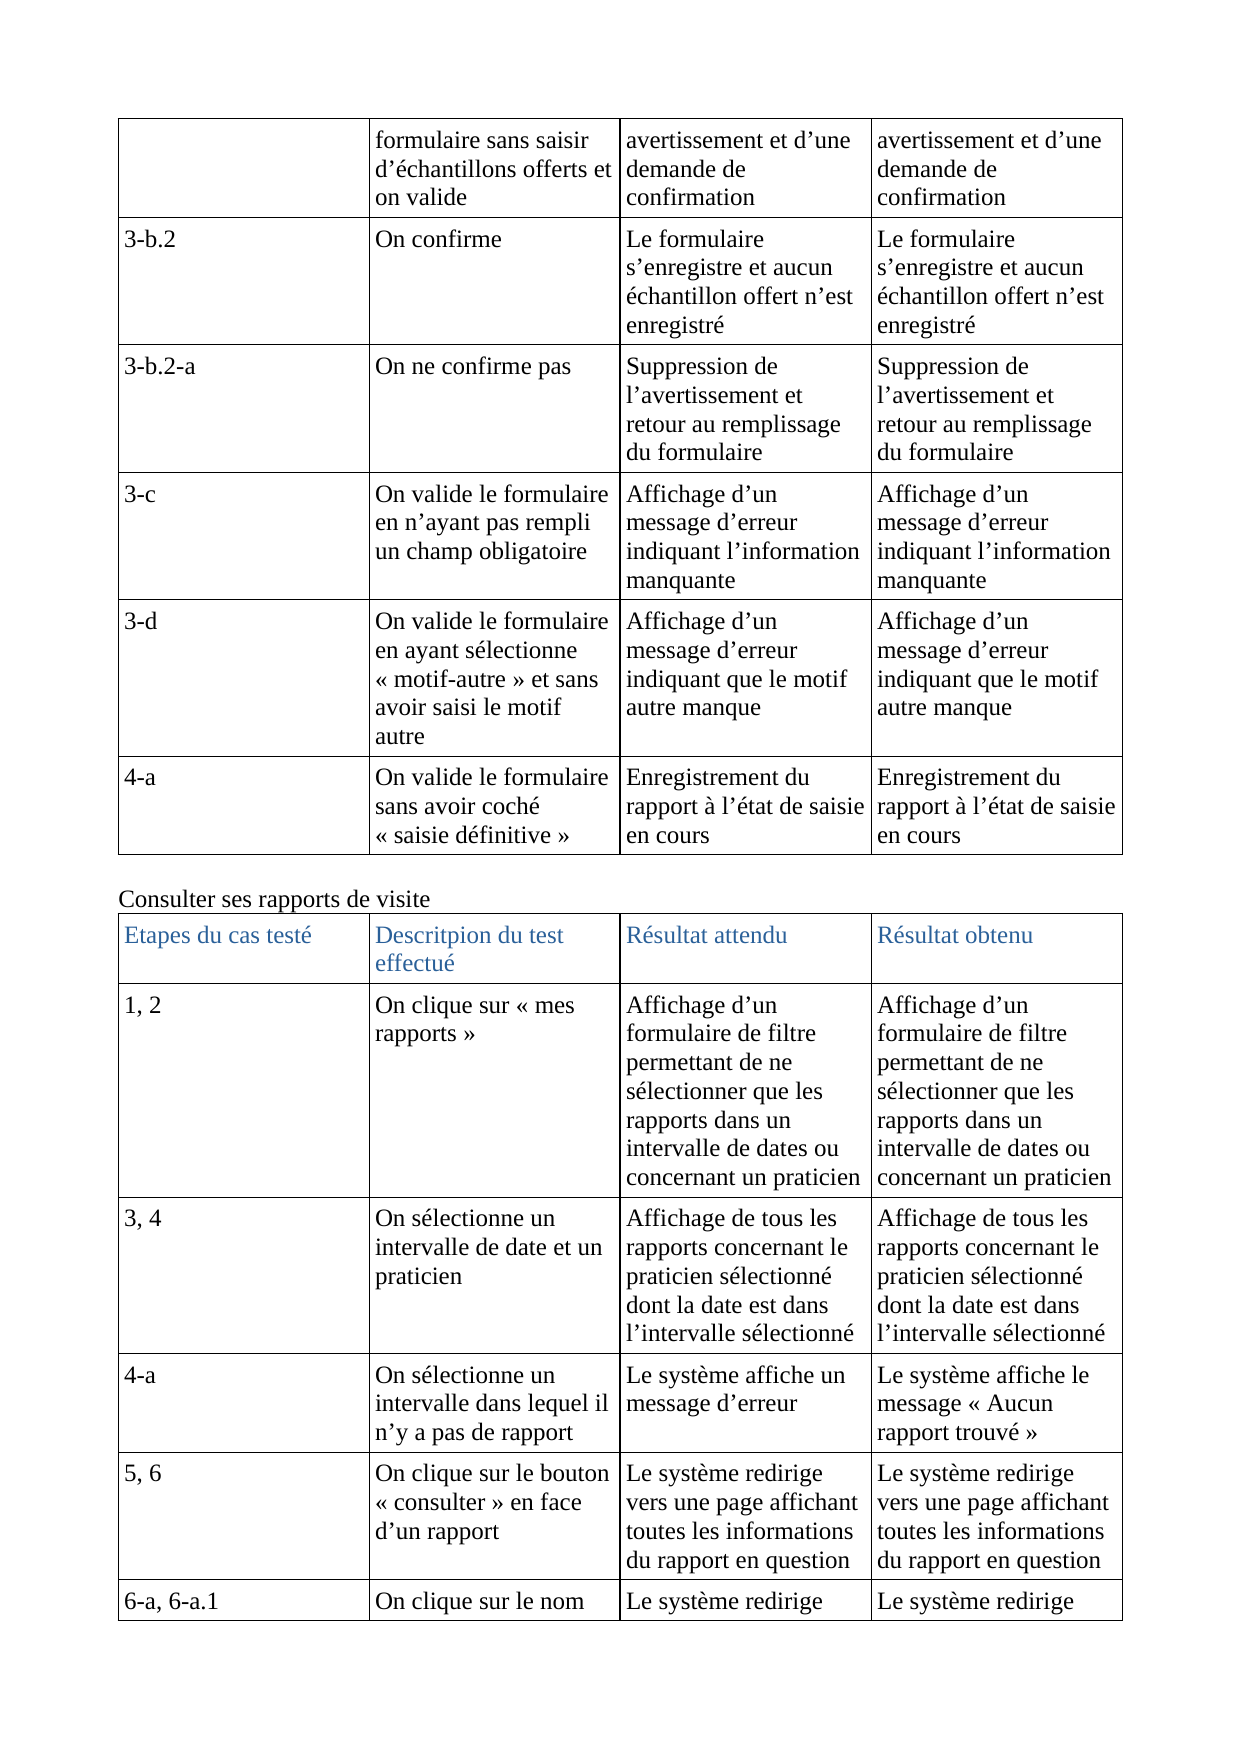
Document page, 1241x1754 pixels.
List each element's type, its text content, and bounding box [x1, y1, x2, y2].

table_cell On clique sur le nom [370, 1580, 619, 1620]
table_cell On confirme [370, 218, 619, 344]
table_cell Affichage de tous les rapports concernant le praticien sélectionné dont la date est dans l’intervalle sélectionné [621, 1198, 871, 1353]
table_cell Suppression de l’avertissement et retour au remplissage du formulaire [621, 345, 871, 472]
table_cell On sélectionne un intervalle dans lequel il n’y a pas de rapport [370, 1354, 619, 1452]
table_cell Affichage de tous les rapports concernant le praticien sélectionné dont la date est dans l’intervalle sélectionné [872, 1198, 1122, 1353]
table_cell [119, 119, 369, 217]
table_cell Affichage d’un message d’erreur indiquant l’information manquante [872, 473, 1122, 599]
table_cell 1, 2 [119, 984, 369, 1197]
table_cell Suppression de l’avertissement et retour au remplissage du formulaire [872, 345, 1122, 472]
table_header Etapes du cas testé [119, 914, 369, 983]
table_cell Affichage d’un formulaire de filtre permettant de ne sélectionner que les rapports dans un intervalle de dates ou concernant un praticien [872, 984, 1122, 1197]
table_cell Le système affiche un message d’erreur [621, 1354, 871, 1452]
table_cell Le système redirige [872, 1580, 1122, 1620]
table_header Résultat attendu [621, 914, 871, 983]
table_cell 5, 6 [119, 1453, 369, 1579]
table_cell avertissement et d’une demande de confirmation [872, 119, 1122, 217]
table_cell On valide le formulaire en n’ayant pas rempli un champ obligatoire [370, 473, 619, 599]
table_cell Le système redirige vers une page affichant toutes les informations du rapport en question [872, 1453, 1122, 1579]
table_cell Le formulaire s’enregistre et aucun échantillon offert n’est enregistré [872, 218, 1122, 344]
table_cell 4-a [119, 757, 369, 854]
table_cell On valide le formulaire sans avoir coché « saisie définitive » [370, 757, 619, 854]
table_cell 3-c [119, 473, 369, 599]
table_cell formulaire sans saisir d’échantillons offerts et on valide [370, 119, 619, 217]
table_cell 3-b.2-a [119, 345, 369, 472]
table_cell On valide le formulaire en ayant sélectionne « motif-autre » et sans avoir saisi le motif autre [370, 600, 619, 756]
text Consulter ses rapports de visite [118, 884, 1122, 913]
table_cell 3, 4 [119, 1198, 369, 1353]
table_cell Le formulaire s’enregistre et aucun échantillon offert n’est enregistré [621, 218, 871, 344]
table_cell Affichage d’un message d’erreur indiquant l’information manquante [621, 473, 871, 599]
table_cell Affichage d’un formulaire de filtre permettant de ne sélectionner que les rapports dans un intervalle de dates ou concernant un praticien [621, 984, 871, 1197]
table_cell On clique sur le bouton « consulter » en face d’un rapport [370, 1453, 619, 1579]
table_cell Enregistrement du rapport à l’état de saisie en cours [872, 757, 1122, 854]
table_cell On clique sur « mes rapports » [370, 984, 619, 1197]
table_cell 3-d [119, 600, 369, 756]
table_cell 4-a [119, 1354, 369, 1452]
table_cell 6-a, 6-a.1 [119, 1580, 369, 1620]
table_cell On sélectionne un intervalle de date et un praticien [370, 1198, 619, 1353]
table_header Résultat obtenu [872, 914, 1122, 983]
table_header Descritpion du test effectué [370, 914, 619, 983]
table_cell On ne confirme pas [370, 345, 619, 472]
table_cell 3-b.2 [119, 218, 369, 344]
table_cell Le système affiche le message « Aucun rapport trouvé » [872, 1354, 1122, 1452]
table_cell Le système redirige vers une page affichant toutes les informations du rapport en question [621, 1453, 871, 1579]
table_cell Le système redirige [621, 1580, 871, 1620]
table_cell Affichage d’un message d’erreur indiquant que le motif autre manque [872, 600, 1122, 756]
table_cell Enregistrement du rapport à l’état de saisie en cours [621, 757, 871, 854]
table_cell avertissement et d’une demande de confirmation [621, 119, 871, 217]
table_cell Affichage d’un message d’erreur indiquant que le motif autre manque [621, 600, 871, 756]
